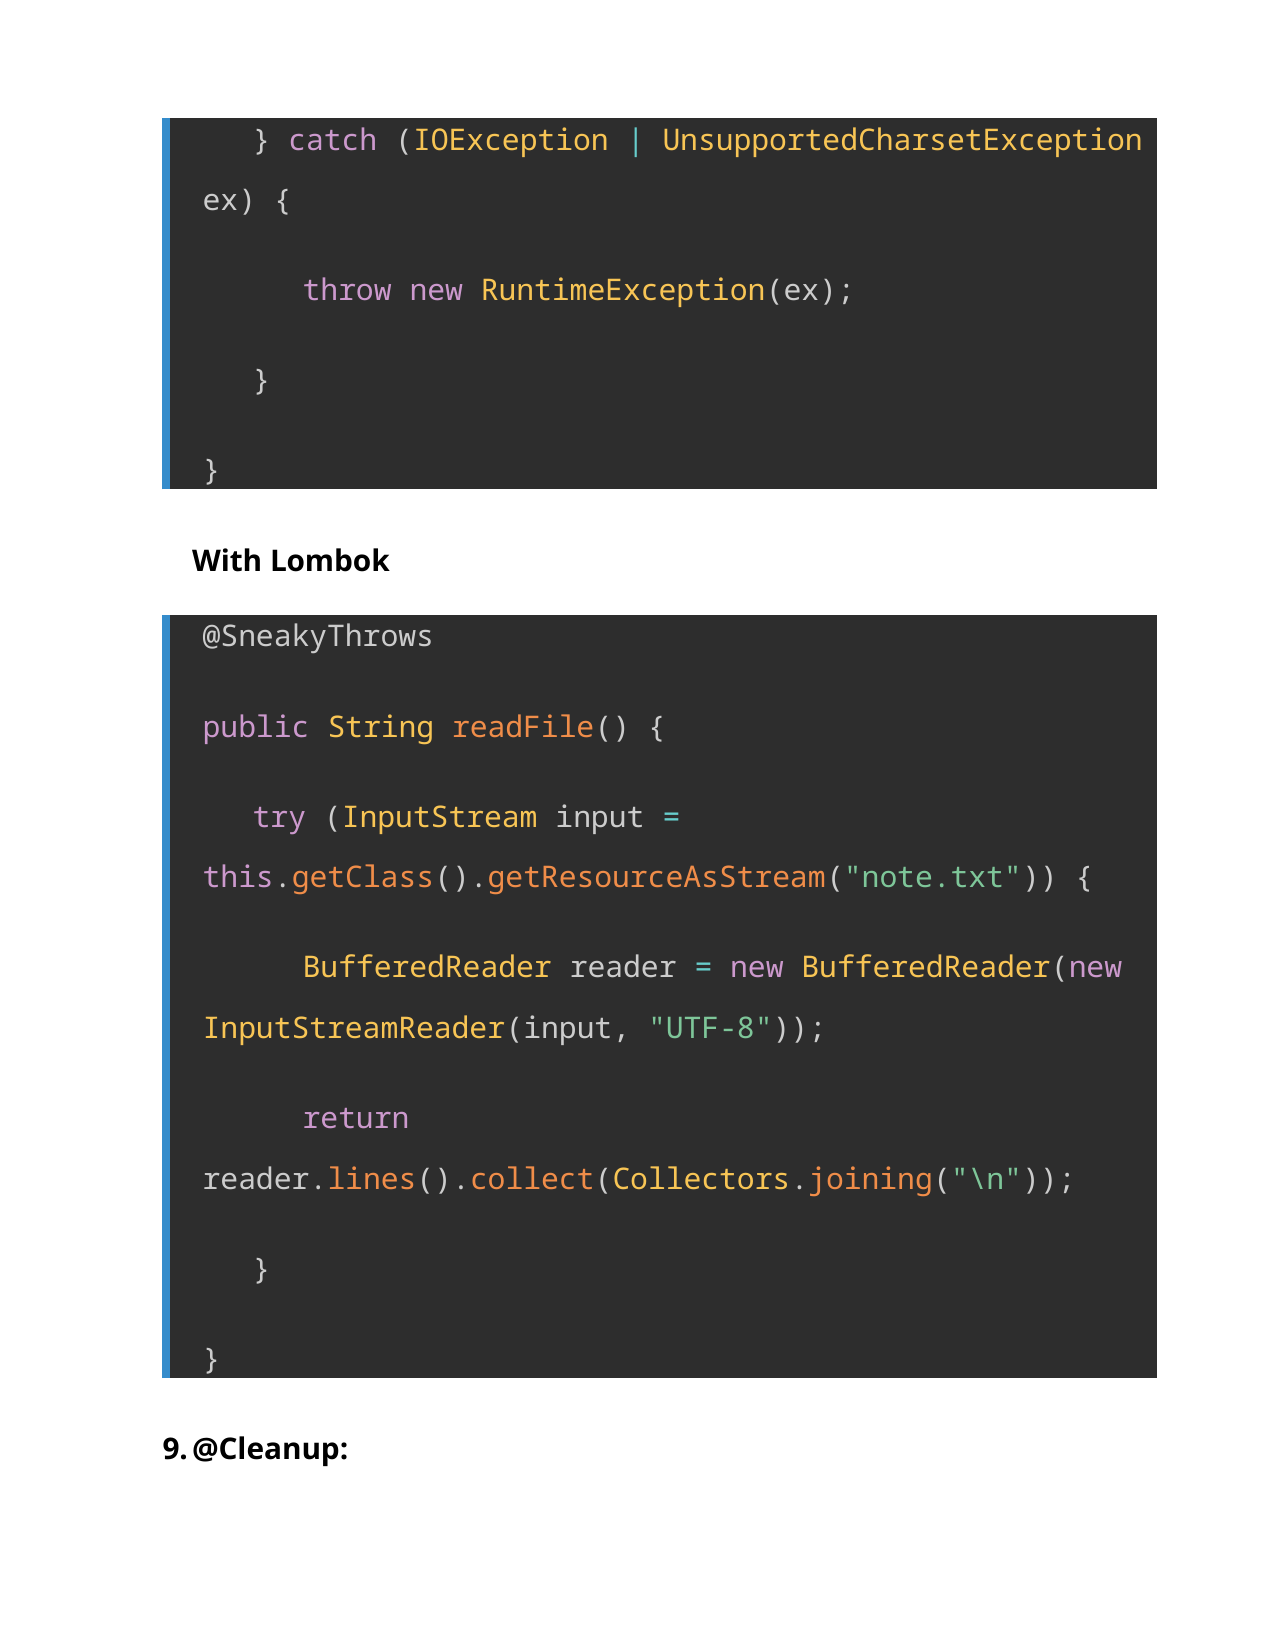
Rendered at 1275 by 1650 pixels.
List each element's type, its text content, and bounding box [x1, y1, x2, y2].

list } catch (IOException | UnsupportedCharsetException ex) { [170, 118, 1157, 219]
list } [170, 359, 1157, 399]
list } [170, 1338, 1157, 1378]
list throw new RuntimeException(ex); [170, 269, 1157, 309]
list return reader.lines().collect(Collectors.joining("\n")); [170, 1097, 1157, 1198]
list With Lombok [162, 539, 1157, 579]
list BufferedReader reader = new BufferedReader(new InputStreamReader(input, "UTF-8")); [170, 946, 1157, 1047]
list try (InputStream input = this.getClass().getResourceAsStream("note.txt")) { [170, 795, 1157, 896]
list } [170, 449, 1157, 489]
list } [170, 1247, 1157, 1288]
list @SneakyThrows [170, 615, 1157, 656]
list @Cleanup: [162, 1428, 1157, 1468]
list public String readFile() { [170, 705, 1157, 746]
